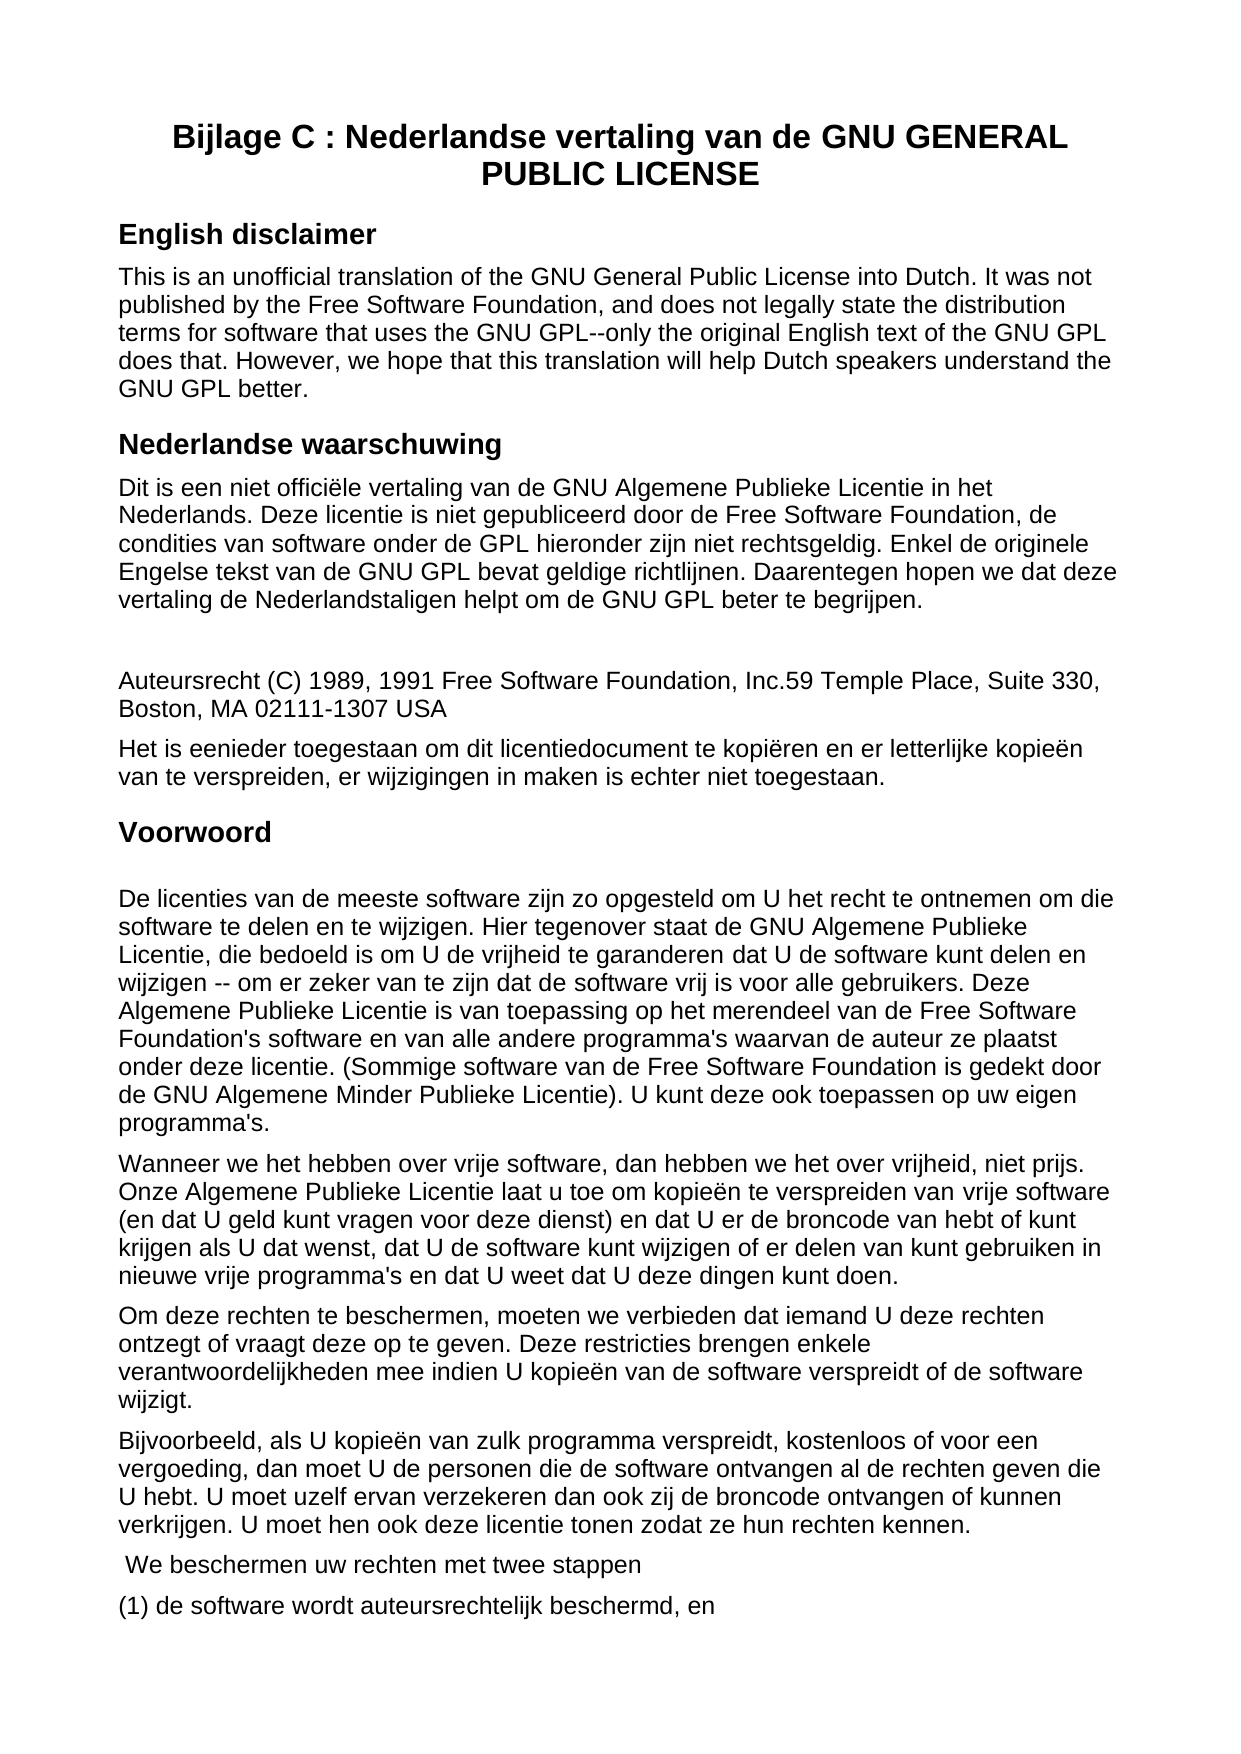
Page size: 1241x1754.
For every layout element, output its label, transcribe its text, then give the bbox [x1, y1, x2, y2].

text We beschermen uw rechten met twee stappen [118, 1551, 1122, 1579]
text (1) de software wordt auteursrechtelijk beschermd, en [118, 1592, 1122, 1620]
subtitle Voorwoord [118, 816, 1122, 849]
text This is an unofficial translation of the GNU General Public License into Dutch. It was not published by the Free Software Foundation, and does not legally state the distribution terms for software that uses the GNU GPL--only the original English text of the GNU GPL does that. However, we hope that this translation will help Dutch speakers understand the GNU GPL better. [118, 263, 1122, 403]
text Auteursrecht (C) 1989, 1991 Free Software Foundation, Inc.59 Temple Place, Suite 330, Boston, MA 02111-1307 USA [118, 666, 1122, 722]
text Bijvoorbeeld, als U kopieën van zulk programma verspreidt, kostenloos of voor een vergoeding, dan moet U de personen die de software ontvangen al de rechten geven die U hebt. U moet uzelf ervan verzekeren dan ook zij de broncode ontvangen of kunnen verkrijgen. U moet hen ook deze licentie tonen zodat ze hun rechten kennen. [118, 1427, 1122, 1539]
text Het is eenieder toegestaan om dit licentiedocument te kopiëren en er letterlijke kopieën van te verspreiden, er wijzigingen in maken is echter niet toegestaan. [118, 735, 1122, 791]
text Wanneer we het hebben over vrije software, dan hebben we het over vrijheid, niet prijs. Onze Algemene Publieke Licentie laat u toe om kopieën te verspreiden van vrije software (en dat U geld kunt vragen voor deze dienst) en dat U er de broncode van hebt of kunt krijgen als U dat wenst, dat U de software kunt wijzigen of er delen van kunt gebruiken in nieuwe vrije programma's en dat U weet dat U deze dingen kunt doen. [118, 1149, 1122, 1289]
text Dit is een niet officiële vertaling van de GNU Algemene Publieke Licentie in het Nederlands. Deze licentie is niet gepubliceerd door de Free Software Foundation, de condities van software onder de GPL hieronder zijn niet rechtsgeldig. Enkel de originele Engelse tekst van de GNU GPL bevat geldige richtlijnen. Daarentegen hopen we dat deze vertaling de Nederlandstaligen helpt om de GNU GPL beter te begrijpen. [118, 473, 1122, 613]
subtitle English disclaimer [118, 218, 1122, 250]
subtitle Bijlage C : Nederlandse vertaling van de GNU GENERAL PUBLIC LICENSE [118, 118, 1122, 193]
subtitle Nederlandse waarschuwing [118, 428, 1122, 461]
text De licenties van de meeste software zijn zo opgesteld om U het recht te ontnemen om die software te delen en te wijzigen. Hier tegenover staat de GNU Algemene Publieke Licentie, die bedoeld is om U de vrijheid te garanderen dat U de software kunt delen en wijzigen -- om er zeker van te zijn dat de software vrij is voor alle gebruikers. Deze Algemene Publieke Licentie is van toepassing op het merendeel van de Free Software Foundation's software en van alle andere programma's waarvan de auteur ze plaatst onder deze licentie. (Sommige software van de Free Software Foundation is gedekt door de GNU Algemene Minder Publieke Licentie). U kunt deze ook toepassen op uw eigen programma's. [118, 885, 1122, 1137]
text Om deze rechten te beschermen, moeten we verbieden dat iemand U deze rechten ontzegt of vraagt deze op te geven. Deze restricties brengen enkele verantwoordelijkheden mee indien U kopieën van de software verspreidt of de software wijzigt. [118, 1302, 1122, 1414]
